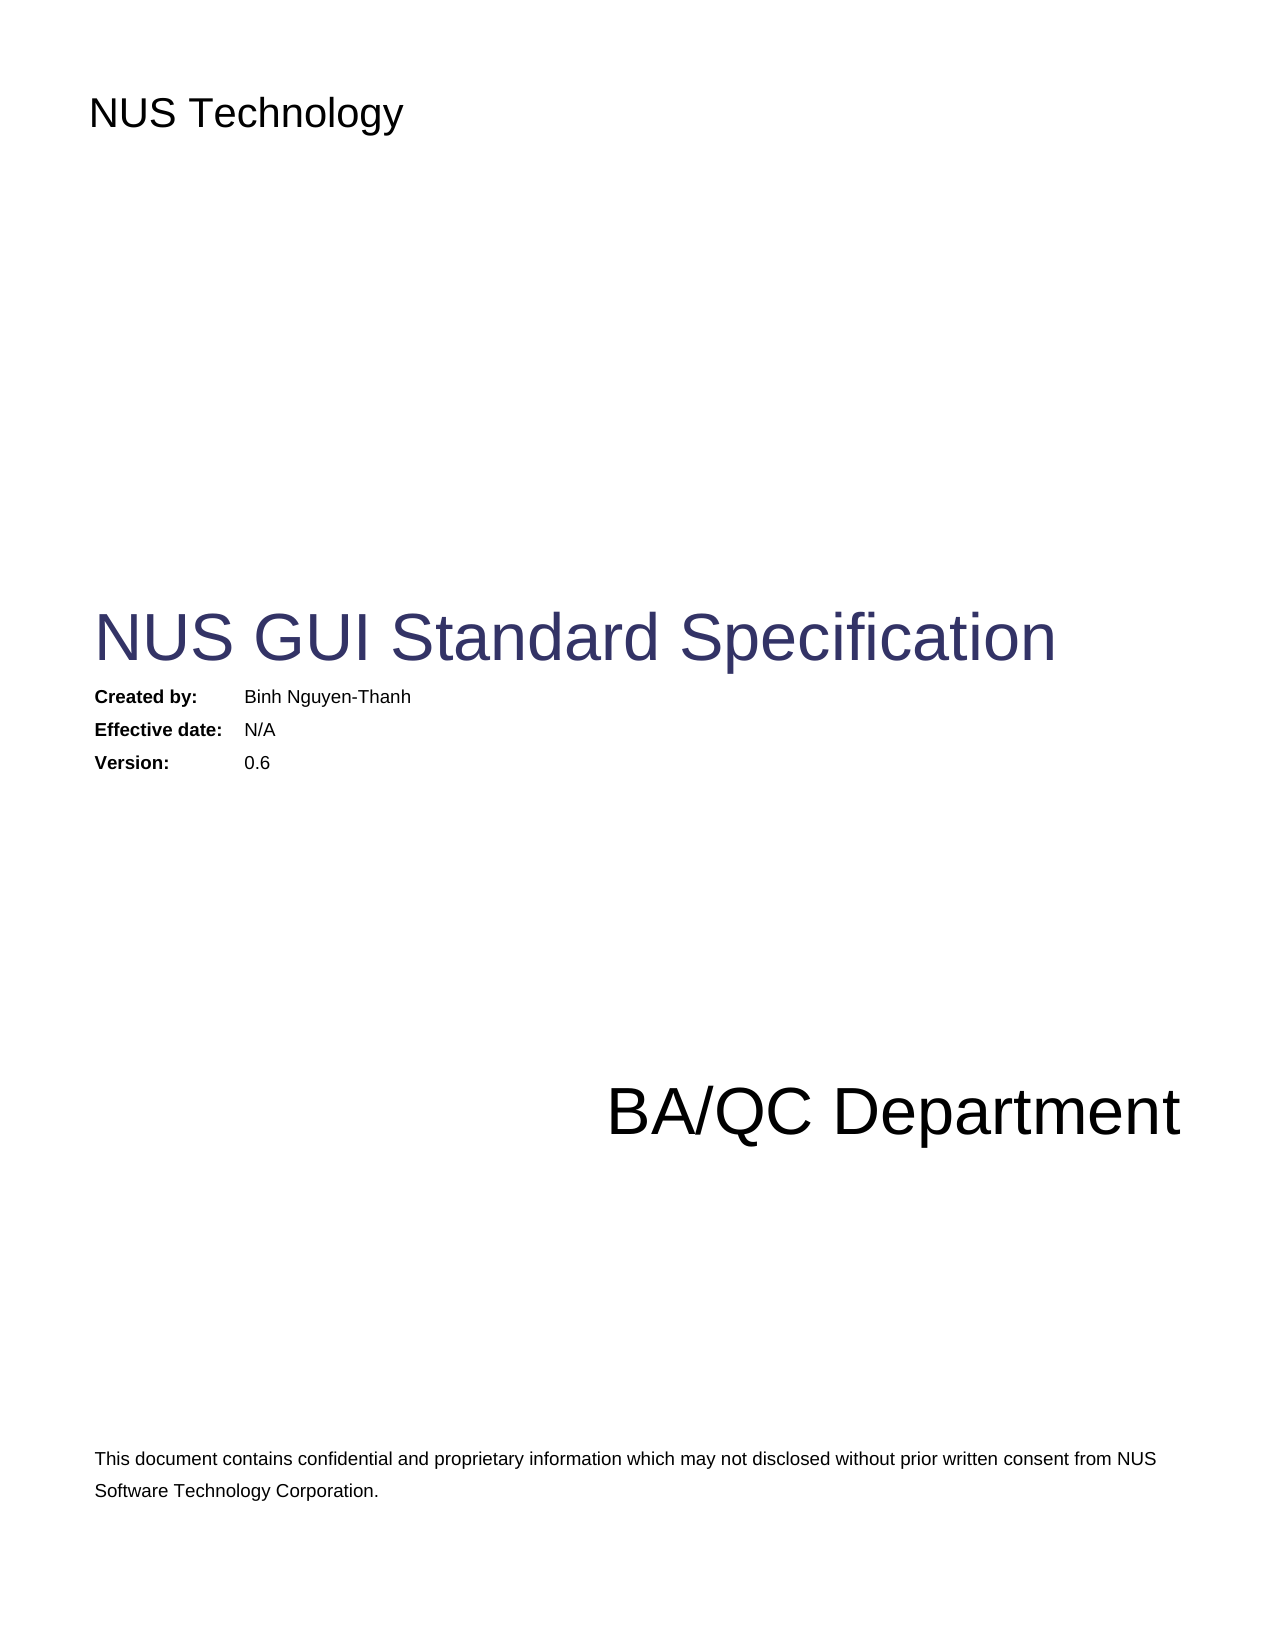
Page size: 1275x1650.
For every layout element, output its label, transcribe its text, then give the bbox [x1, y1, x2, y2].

text NUS Technology [88, 88, 1186, 136]
table_cell Version: [89, 746, 238, 779]
table_header Created by: [89, 680, 238, 713]
table_header NUS GUI Standard Specification [89, 592, 1186, 680]
table_cell N/A [239, 713, 1187, 746]
table_header This document contains confidential and proprietary information which may not disclosed without prior written consent from NUS Software Technology Corporation. [89, 1442, 1186, 1507]
table_cell 0.6 [239, 746, 1187, 779]
table_cell Effective date: [89, 713, 238, 746]
table_header BA/QC Department [89, 1066, 1186, 1154]
table_header Binh Nguyen-Thanh [239, 680, 1187, 713]
